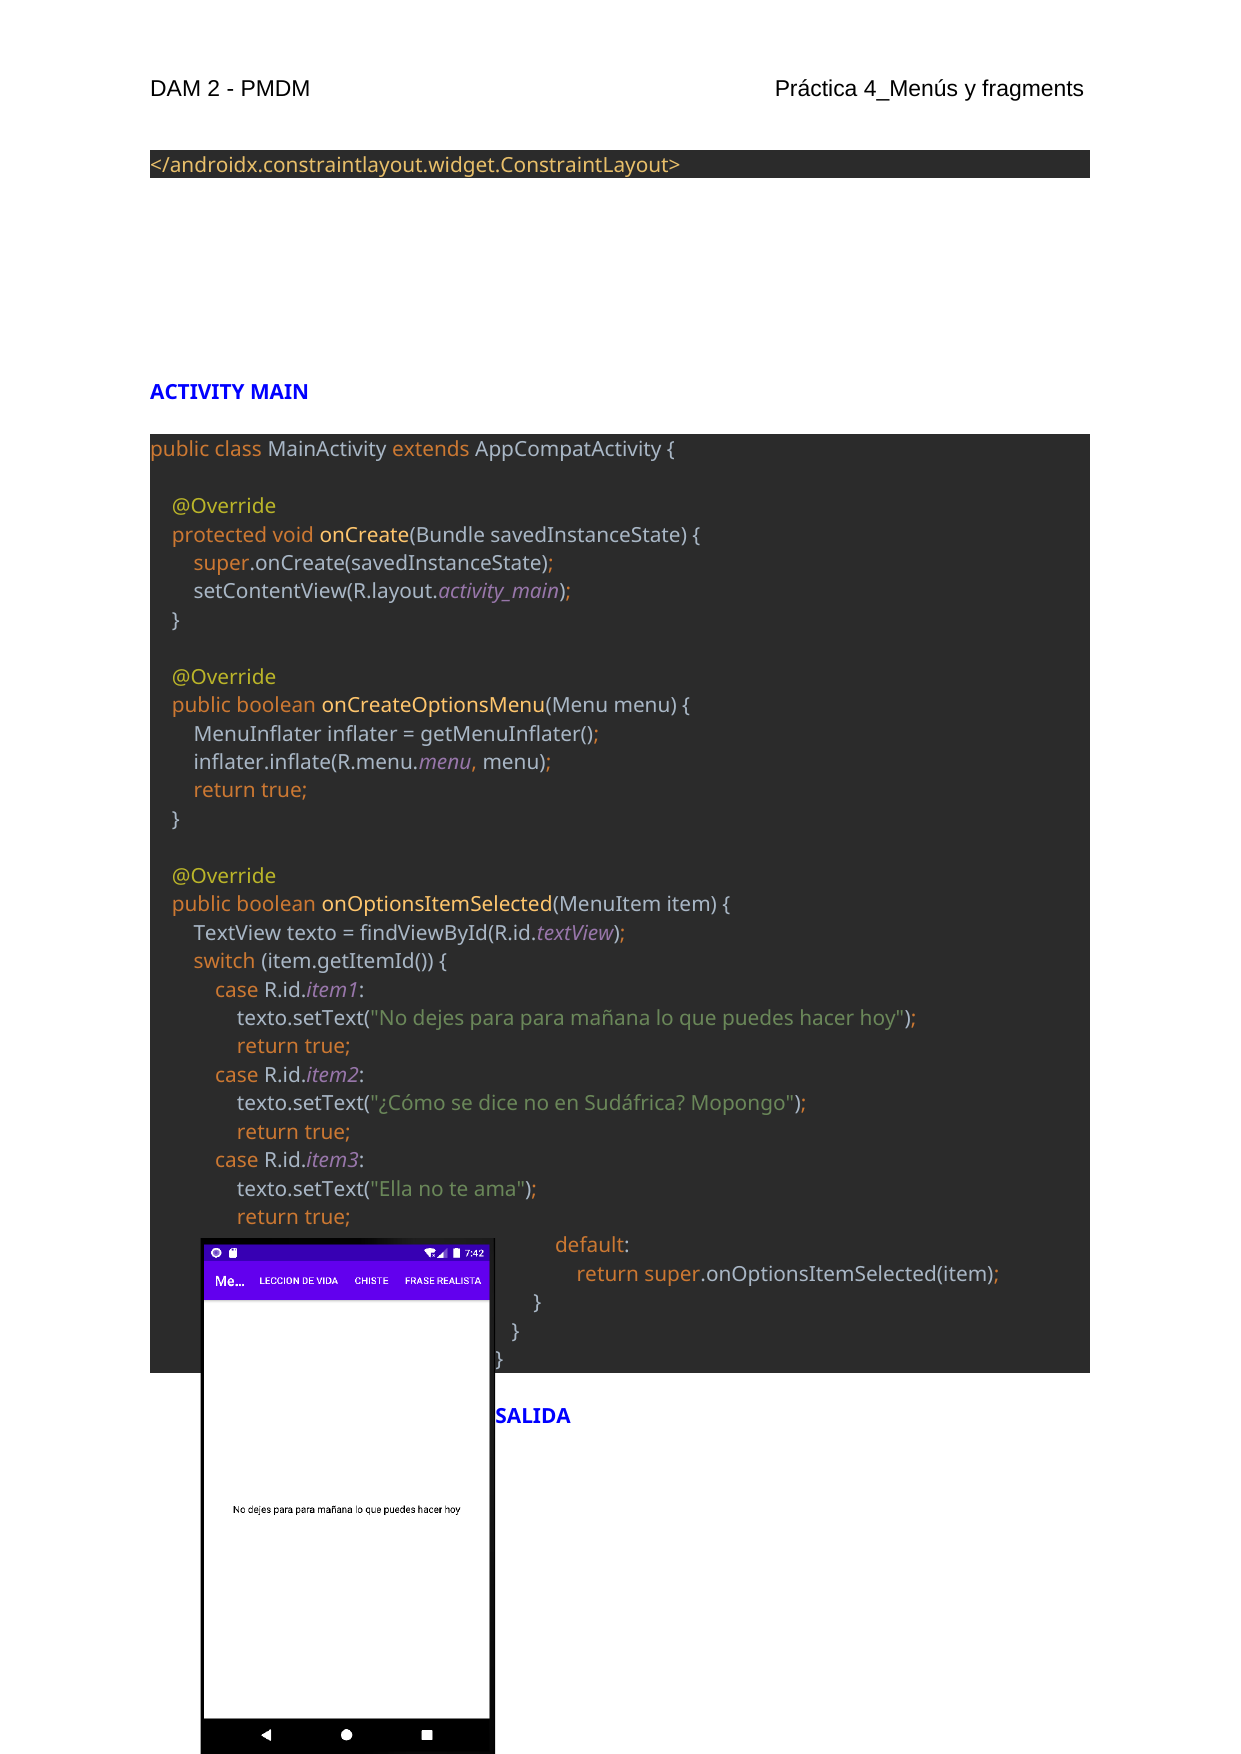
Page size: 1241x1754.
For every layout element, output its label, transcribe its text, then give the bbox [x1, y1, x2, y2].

text public class MainActivity extends AppCompatActivity { @Override protected void onCreate(Bundle savedInstanceState) { super.onCreate(savedInstanceState); setContentView(R.layout.activity_main); } @Override public boolean onCreateOptionsMenu(Menu menu) { MenuInflater inflater = getMenuInflater(); inflater.inflate(R.menu.menu, menu); return true; } @Override public boolean onOptionsItemSelected(MenuItem item) { TextView texto = findViewById(R.id.textView); switch (item.getItemId()) { case R.id.item1: texto.setText("No dejes para para mañana lo que puedes hacer hoy"); return true; case R.id.item2: texto.setText("¿Cómo se dice no en Sudáfrica? Mopongo"); return true; case R.id.item3: texto.setText("Ella no te ama"); return true; default: return super.onOptionsItemSelected(item); } } } [150, 434, 1090, 1373]
text SALIDA [496, 1401, 1090, 1430]
text ACTIVITY MAIN [150, 377, 1090, 406]
text </androidx.constraintlayout.widget.ConstraintLayout> [150, 150, 1090, 178]
picture [200, 1238, 496, 1754]
text [150, 1401, 200, 1430]
